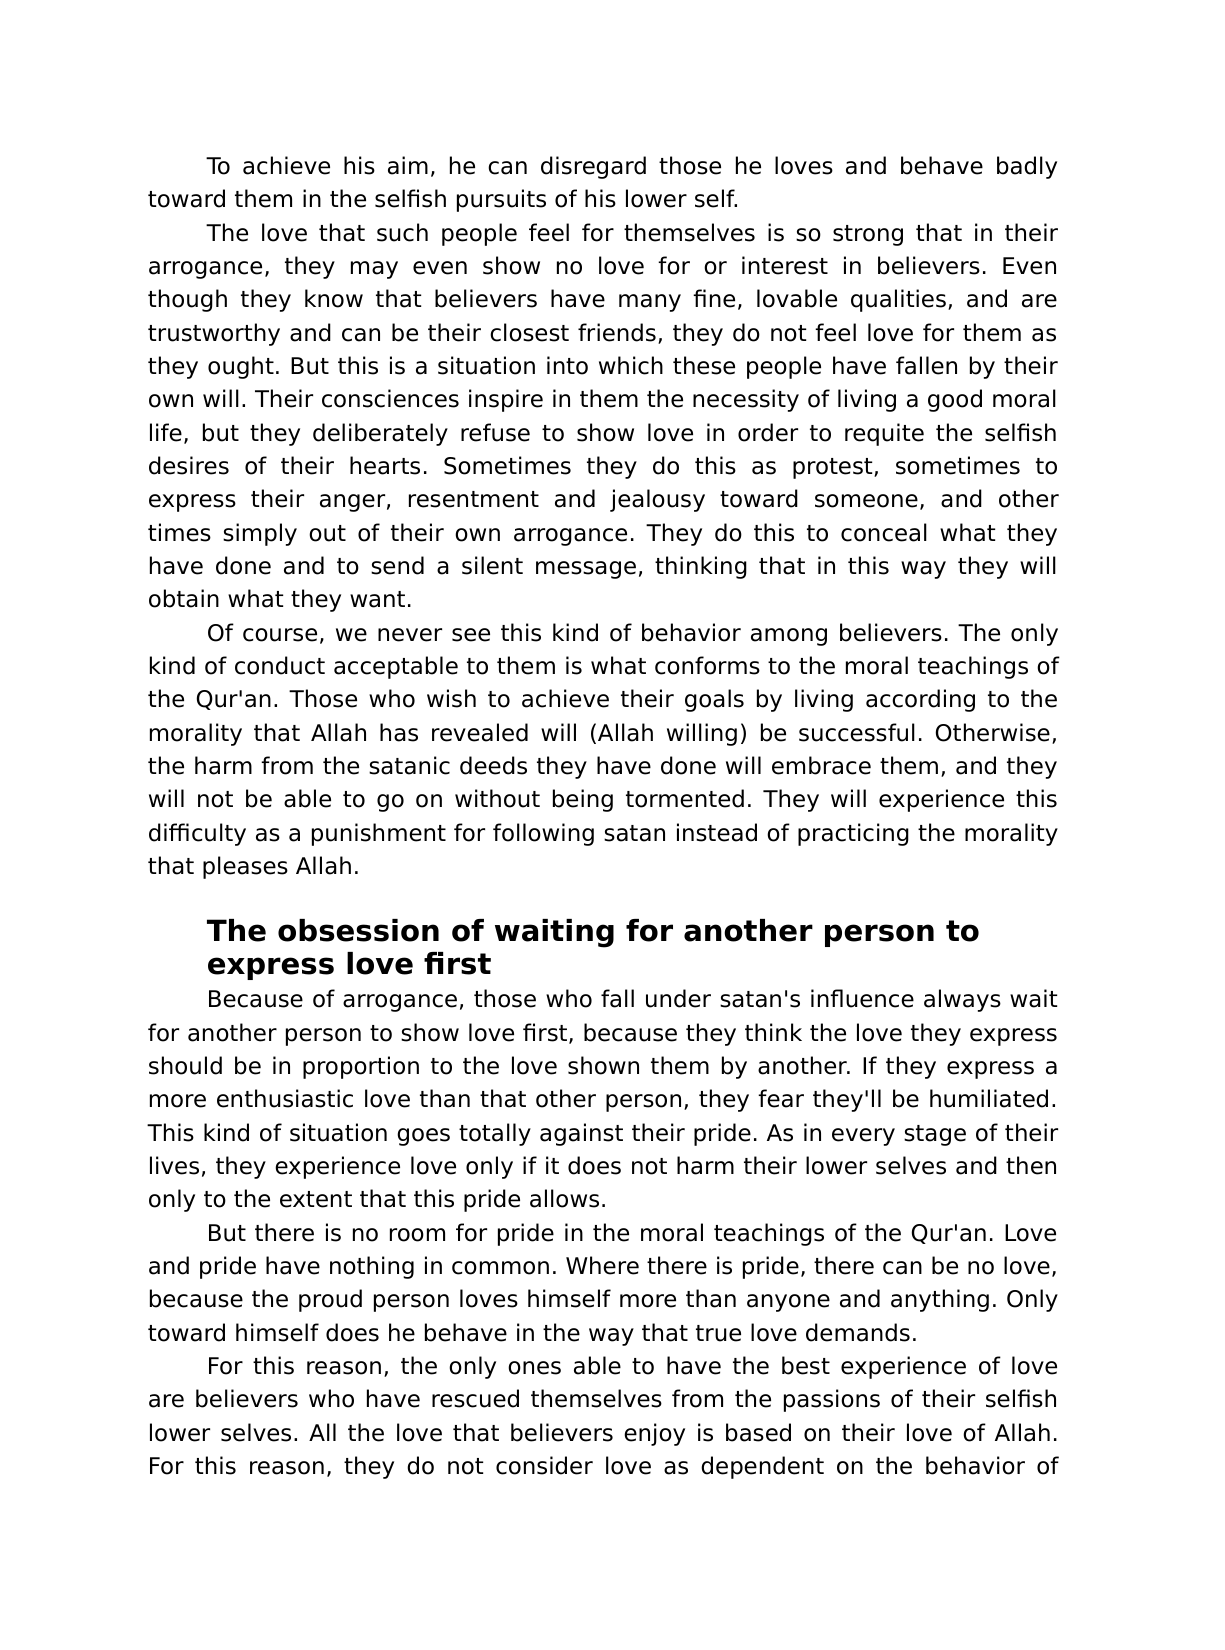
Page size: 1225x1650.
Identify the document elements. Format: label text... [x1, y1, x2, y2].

text express love first [148, 948, 1060, 981]
text But there is no room for pride in the moral teachings of the Qur'an. Love and pride have nothing in common. Where there is pride, there can be no love, because the proud person loves himself more than anyone and anything. Only toward himself does he behave in the way that true love demands. [148, 1214, 1060, 1348]
text The love that such people feel for themselves is so strong that in their arrogance, they may even show no love for or interest in believers. Even though they know that believers have many fine, lovable qualities, and are trustworthy and can be their closest friends, they do not feel love for them as they ought. But this is a situation into which these people have fallen by their own will. Their consciences inspire in them the necessity of living a good moral life, but they deliberately refuse to show love in order to requite the selfish desires of their hearts. Sometimes they do this as protest, sometimes to express their anger, resentment and jealousy toward someone, and other times simply out of their own arrogance. They do this to conceal what they have done and to send a silent message, thinking that in this way they will obtain what they want. [148, 214, 1060, 614]
text For this reason, the only ones able to have the best experience of love are believers who have rescued themselves from the passions of their selfish lower selves. All the love that believers enjoy is based on their love of Allah. For this reason, they do not consider love as dependent on the behavior of [148, 1348, 1060, 1481]
text Of course, we never see this kind of behavior among believers. The only kind of conduct acceptable to them is what conforms to the moral teachings of the Qur'an. Those who wish to achieve their goals by living according to the morality that Allah has revealed will (Allah willing) be successful. Otherwise, the harm from the satanic deeds they have done will embrace them, and they will not be able to go on without being tormented. They will experience this difficulty as a punishment for following satan instead of practicing the morality that pleases Allah. [148, 614, 1060, 881]
text Because of arrogance, those who fall under satan's influence always wait for another person to show love first, because they think the love they express should be in proportion to the love shown them by another. If they express a more enthusiastic love than that other person, they fear they'll be humiliated. This kind of situation goes totally against their pride. As in every stage of their lives, they experience love only if it does not harm their lower selves and then only to the extent that this pride allows. [148, 981, 1060, 1214]
text To achieve his aim, he can disregard those he loves and behave badly toward them in the selfish pursuits of his lower self. [148, 148, 1060, 214]
text The obsession of waiting for another person to [148, 914, 1060, 948]
